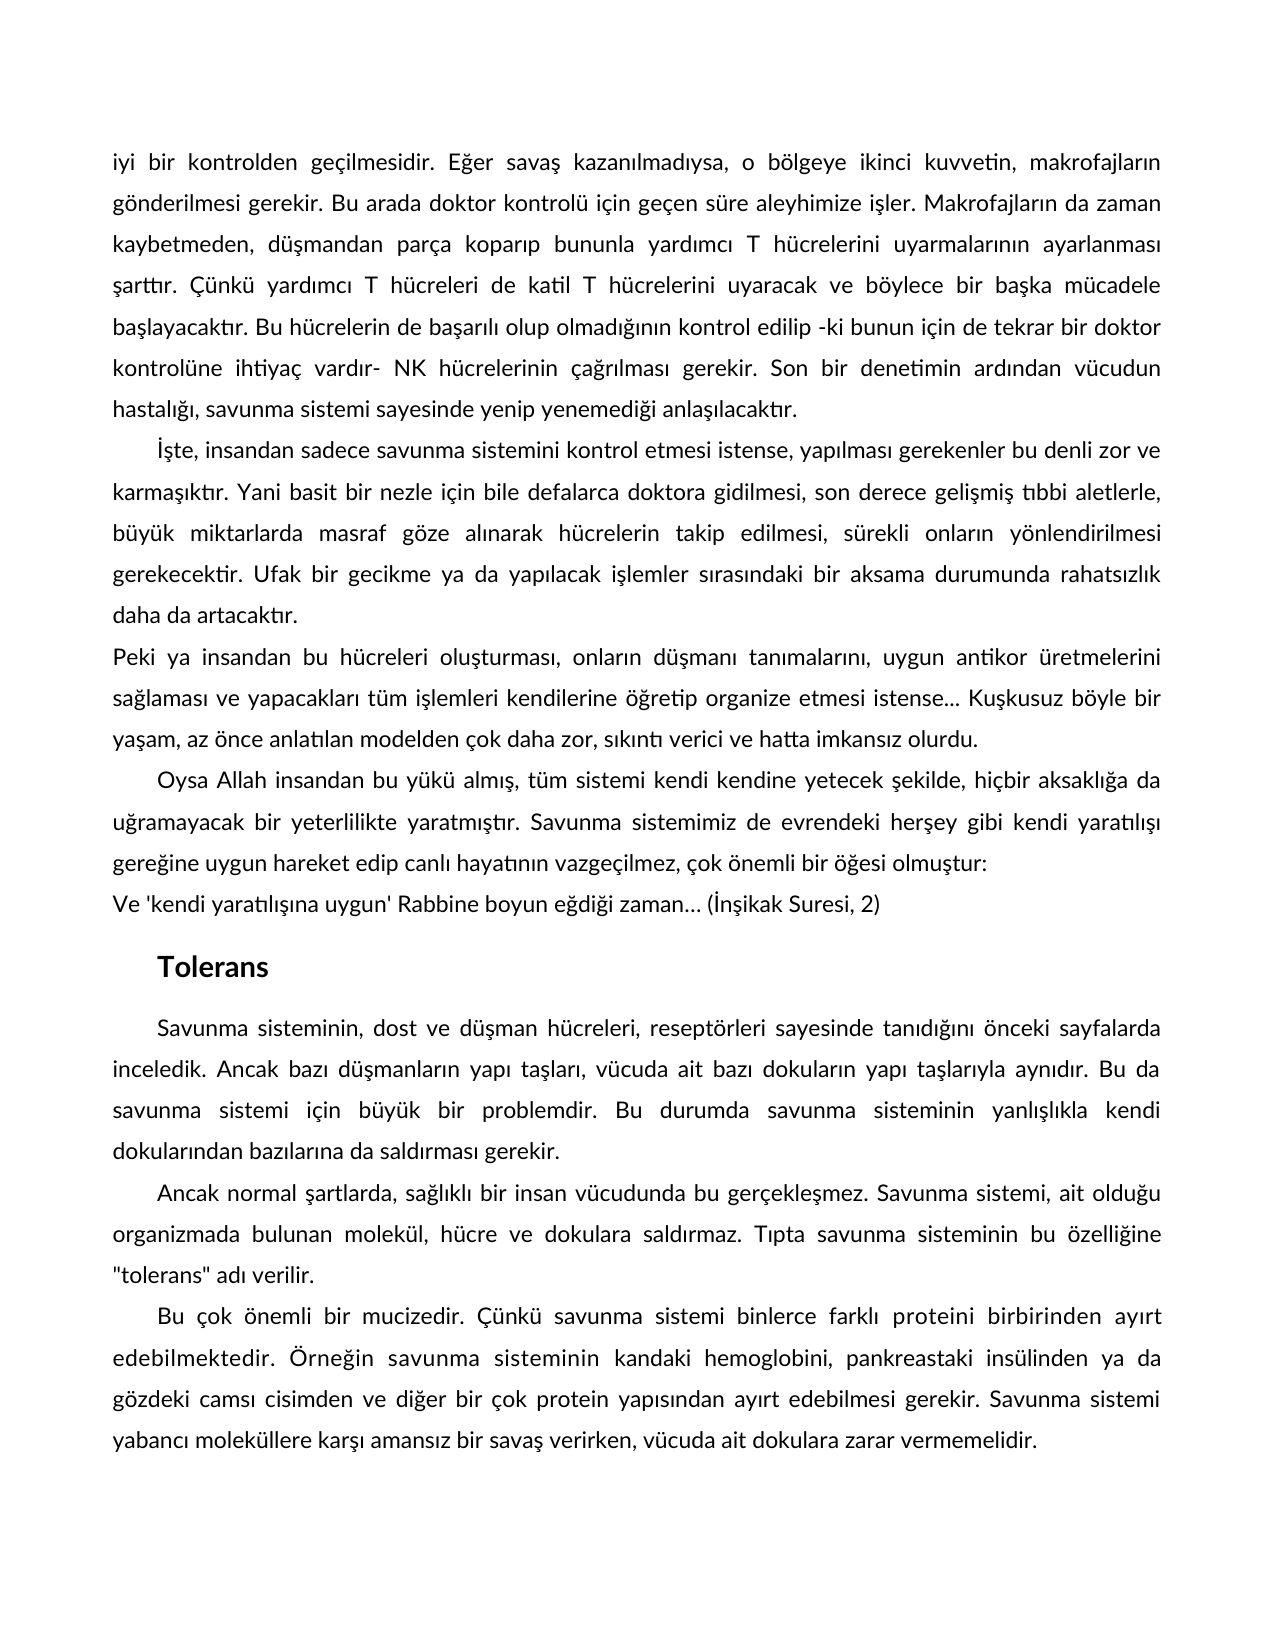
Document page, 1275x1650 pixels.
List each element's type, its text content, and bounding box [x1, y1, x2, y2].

text Ancak normal şartlarda, sağlıklı bir insan vücudunda bu gerçekleşmez. Savunma sistemi, ait olduğu organizmada bulunan molekül, hücre ve dokulara saldırmaz. Tıpta savunma sisteminin bu özelliğine "tolerans" adı verilir. [112, 1178, 1162, 1288]
text iyi bir kontrolden geçilmesidir. Eğer savaş kazanılmadıysa, o bölgeye ikinci kuvvetin, makrofajların gönderilmesi gerekir. Bu arada doktor kontrolü için geçen süre aleyhimize işler. Makrofajların da zaman kaybetmeden, düşmandan parça koparıp bununla yardımcı T hücrelerini uyarmalarının ayarlanması şarttır. Çünkü yardımcı T hücreleri de katil T hücrelerini uyaracak ve böylece bir başka mücadele başlayacaktır. Bu hücrelerin de başarılı olup olmadığının kontrol edilip -ki bunun için de tekrar bir doktor kontrolüne ihtiyaç vardır- NK hücrelerinin çağrılması gerekir. Son bir denetimin ardından vücudun hastalığı, savunma sistemi sayesinde yenip yenemediği anlaşılacaktır. [112, 148, 1162, 423]
text İşte, insandan sadece savunma sistemini kontrol etmesi istense, yapılması gerekenler bu denli zor ve karmaşıktır. Yani basit bir nezle için bile defalarca doktora gidilmesi, son derece gelişmiş tıbbi aletlerle, büyük miktarlarda masraf göze alınarak hücrelerin takip edilmesi, sürekli onların yönlendirilmesi gerekecektir. Ufak bir gecikme ya da yapılacak işlemler sırasındaki bir aksama durumunda rahatsızlık daha da artacaktır. [112, 436, 1162, 629]
text Savunma sisteminin, dost ve düşman hücreleri, reseptörleri sayesinde tanıdığını önceki sayfalarda inceledik. Ancak bazı düşmanların yapı taşları, vücuda ait bazı dokuların yapı taşlarıyla aynıdır. Bu da savunma sistemi için büyük bir problemdir. Bu durumda savunma sisteminin yanlışlıkla kendi dokularından bazılarına da saldırması gerekir. [112, 1013, 1162, 1164]
text Tolerans [157, 949, 1162, 984]
text Oysa Allah insandan bu yükü almış, tüm sistemi kendi kendine yetecek şekilde, hiçbir aksaklığa da uğramayacak bir yeterlilikte yaratmıştır. Savunma sistemimiz de evrendeki herşey gibi kendi yaratılışı gereğine uygun hareket edip canlı hayatının vazgeçilmez, çok önemli bir öğesi olmuştur: [112, 766, 1162, 876]
text Ve 'kendi yaratılışına uygun' Rabbine boyun eğdiği zaman… (İnşikak Suresi, 2) [112, 890, 1162, 918]
text Bu çok önemli bir mucizedir. Çünkü savunma sistemi binlerce farklı proteini birbirinden ayırt edebilmektedir. Örneğin savunma sisteminin kandaki hemoglobini, pankreastaki insülinden ya da gözdeki camsı cisimden ve diğer bir çok protein yapısından ayırt edebilmesi gerekir. Savunma sistemi yabancı moleküllere karşı amansız bir savaş verirken, vücuda ait dokulara zarar vermemelidir. [112, 1302, 1162, 1453]
text Peki ya insandan bu hücreleri oluşturması, onların düşmanı tanımalarını, uygun antikor üretmelerini sağlaması ve yapacakları tüm işlemleri kendilerine öğretip organize etmesi istense... Kuşkusuz böyle bir yaşam, az önce anlatılan modelden çok daha zor, sıkıntı verici ve hatta imkansız olurdu. [112, 643, 1162, 753]
